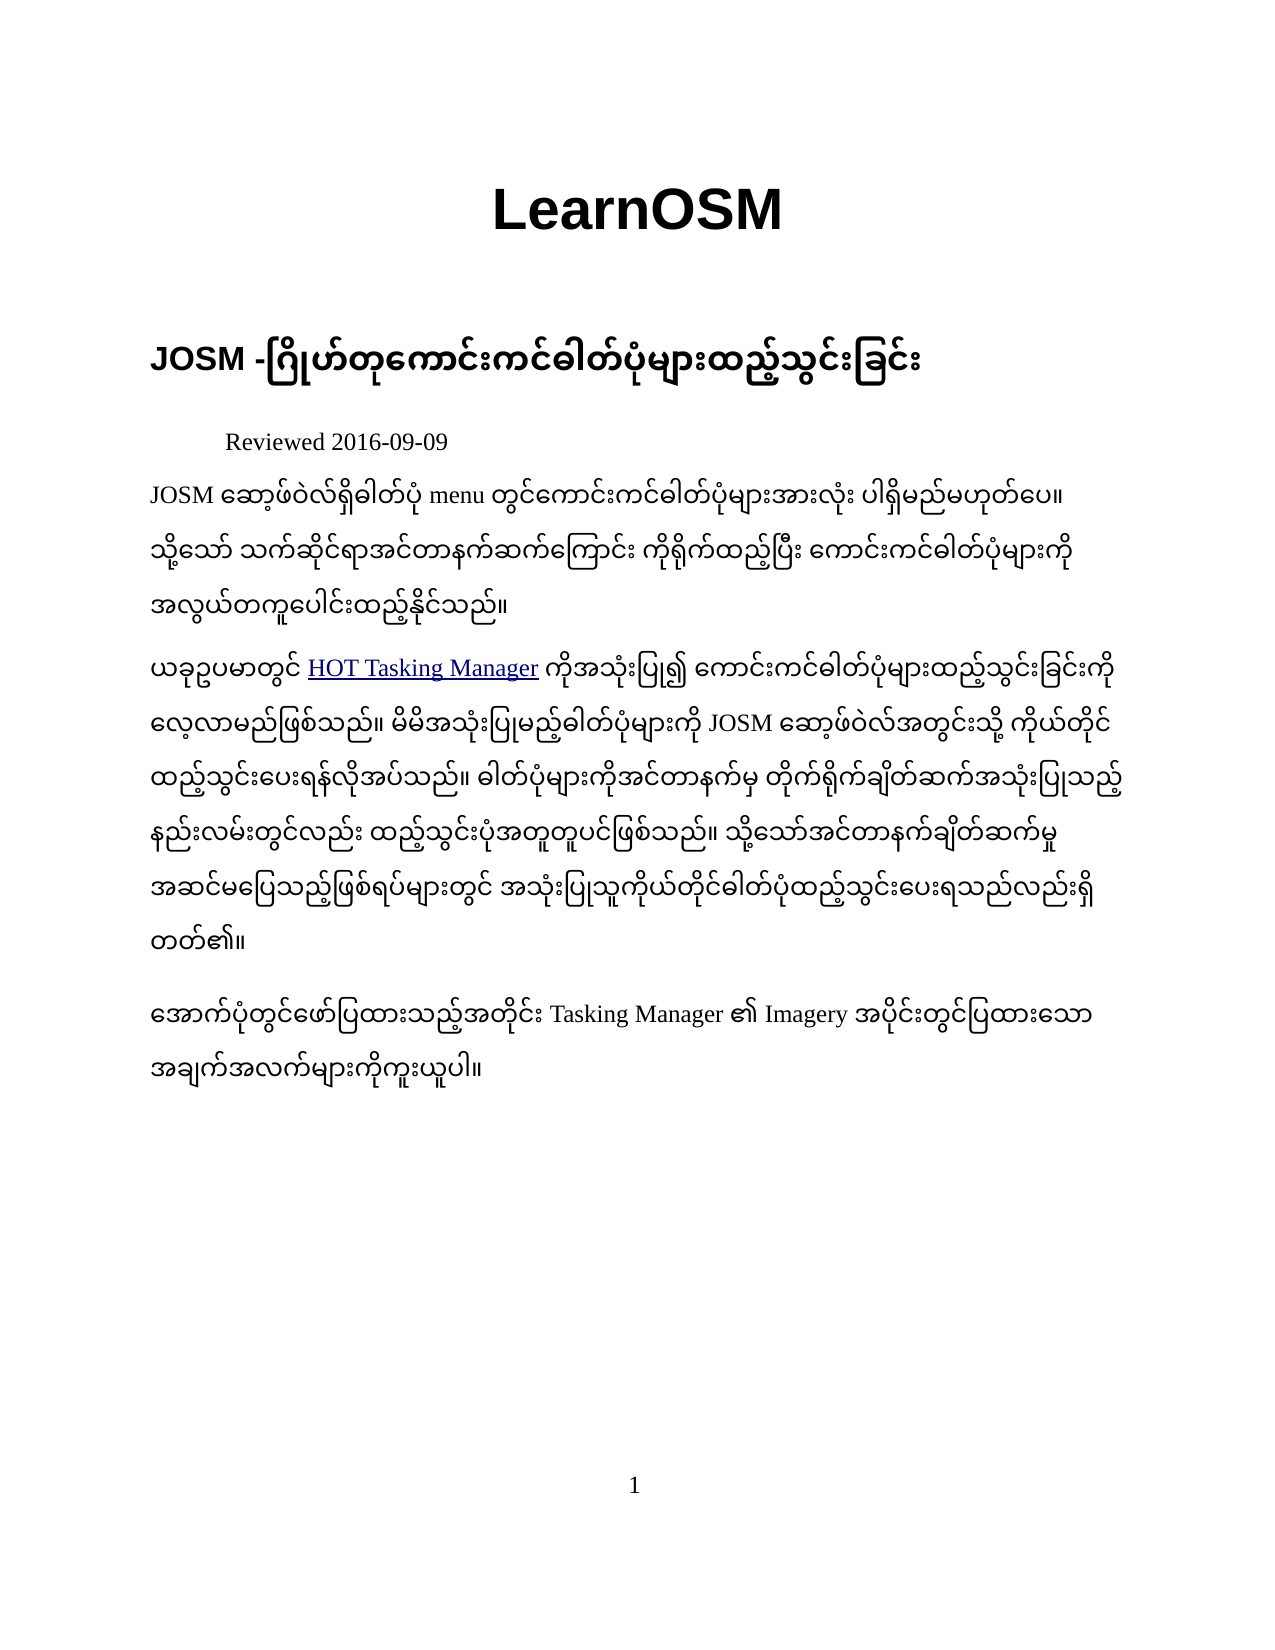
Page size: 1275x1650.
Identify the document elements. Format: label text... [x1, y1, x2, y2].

text JOSM ဆော့ဖ်ဝဲလ်ရှိဓါတ်ပုံ menu တွင်ကောင်းကင်ဓါတ်ပုံများအားလုံး ပါရှိမည်မဟုတ်ပေ။ သို့သော် သက်ဆိုင်ရာအင်တာနက်ဆက်ကြောင်း ကိုရိုက်ထည့်ပြီး ကောင်းကင်ဓါတ်ပုံများကို အလွယ်တကူပေါင်းထည့်နိုင်သည်။ [150, 471, 1125, 634]
text အောက်ပုံတွင်ဖော်ပြထားသည့်အတိုင်း Tasking Manager ၏ Imagery အပိုင်းတွင်ပြထားသော အချက်အလက်များကိုကူးယူပါ။ [150, 989, 1125, 1098]
subtitle JOSM -ဂြိုဟ်တုကောင်းကင်ဓါတ်ပုံများထည့်သွင်းခြင်း [150, 326, 1125, 399]
text Reviewed 2016-09-09 [225, 427, 1125, 456]
text ယခုဥပမာတွင် HOT Tasking Manager ကိုအသုံးပြု၍ ကောင်းကင်ဓါတ်ပုံများထည့်သွင်းခြင်းကို လေ့လာမည်ဖြစ်သည်။ မိမိအသုံးပြုမည့်ဓါတ်ပုံများကို JOSM ဆော့ဖ်ဝဲလ်အတွင်းသို့ ကိုယ်တိုင်ထည့်သွင်းပေးရန်လိုအပ်သည်။ ဓါတ်ပုံများကိုအင်တာနက်မှ တိုက်ရိုက်ချိတ်ဆက်အသုံးပြုသည့် နည်းလမ်းတွင်လည်း ထည့်သွင်းပုံအတူတူပင်ဖြစ်သည်။ သို့သော်အင်တာနက်ချိတ်ဆက်မှု အဆင်မပြေသည့်ဖြစ်ရပ်များတွင် အသုံးပြုသူကိုယ်တိုင်ဓါတ်ပုံထည့်သွင်းပေးရသည်လည်းရှိတတ်၏။ [150, 643, 1125, 971]
title LearnOSM [150, 175, 1125, 242]
